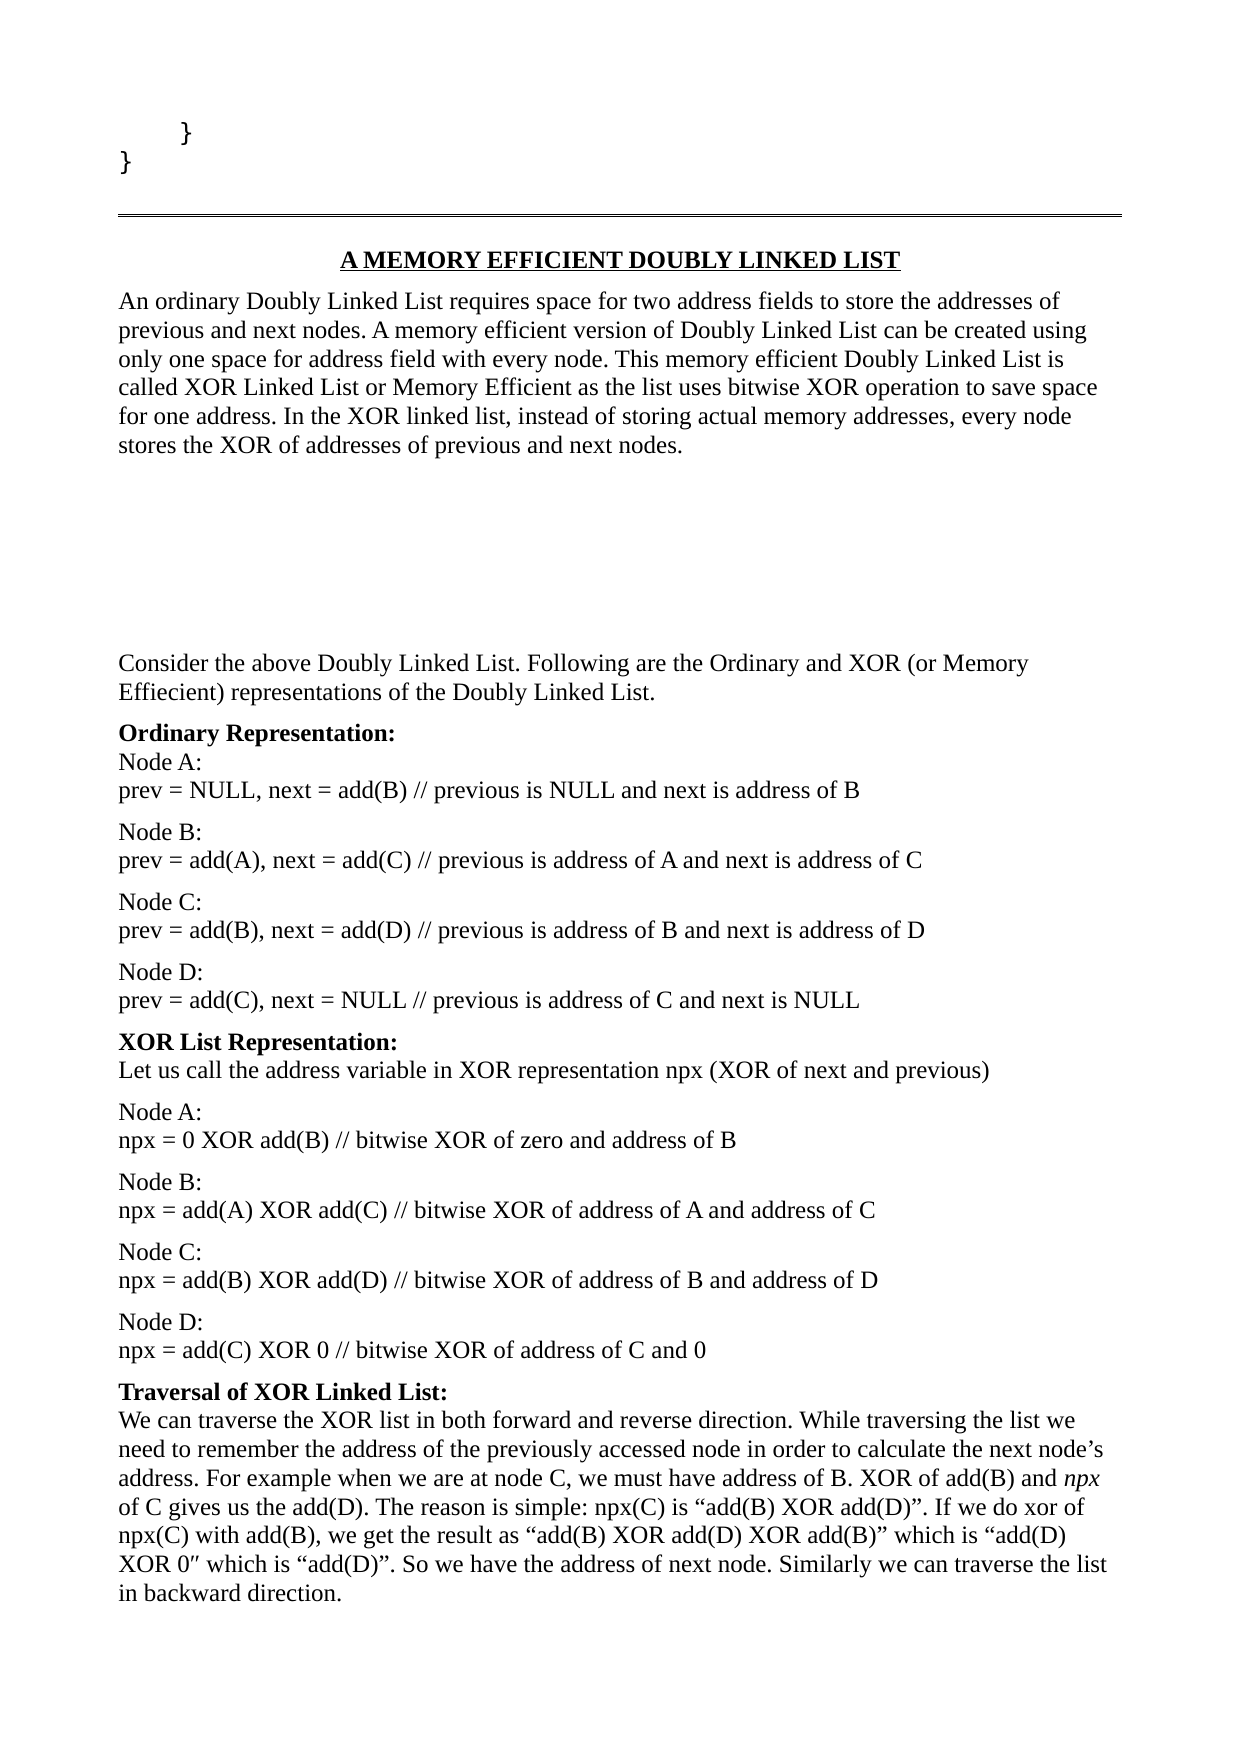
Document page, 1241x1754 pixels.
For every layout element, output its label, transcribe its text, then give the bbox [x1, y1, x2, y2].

text An ordinary Doubly Linked List requires space for two address fields to store the addresses of previous and next nodes. A memory efficient version of Doubly Linked List can be created using only one space for address field with every node. This memory efficient Doubly Linked List is called XOR Linked List or Memory Efficient as the list uses bitwise XOR operation to save space for one address. In the XOR linked list, instead of storing actual memory addresses, every node stores the XOR of addresses of previous and next nodes. [118, 286, 1122, 459]
text Node B: prev = add(A), next = add(C) // previous is address of A and next is address of C [118, 817, 1122, 874]
text Node C: prev = add(B), next = add(D) // previous is address of B and next is address of D [118, 887, 1122, 944]
table_header } } [118, 118, 1063, 176]
text Node D: prev = add(C), next = NULL // previous is address of C and next is NULL [118, 957, 1122, 1014]
text Consider the above Doubly Linked List. Following are the Ordinary and XOR (or Memory Effiecient) representations of the Doubly Linked List. [118, 648, 1122, 705]
text Node B: npx = add(A) XOR add(C) // bitwise XOR of address of A and address of C [118, 1167, 1122, 1224]
text Node C: npx = add(B) XOR add(D) // bitwise XOR of address of B and address of D [118, 1237, 1122, 1294]
text XOR List Representation: Let us call the address variable in XOR representation npx (XOR of next and previous) [118, 1027, 1122, 1084]
text A MEMORY EFFICIENT DOUBLY LINKED LIST [118, 245, 1122, 274]
text Ordinary Representation: Node A: prev = NULL, next = add(B) // previous is NULL and next is address of B [118, 718, 1122, 804]
text Traversal of XOR Linked List: We can traverse the XOR list in both forward and reverse direction. While traversing the list we need to remember the address of the previously accessed node in order to calculate the next node’s address. For example when we are at node C, we must have address of B. XOR of add(B) and npx of C gives us the add(D). The reason is simple: npx(C) is “add(B) XOR add(D)”. If we do xor of npx(C) with add(B), we get the result as “add(B) XOR add(D) XOR add(B)” which is “add(D) XOR 0″ which is “add(D)”. So we have the address of next node. Similarly we can traverse the list in backward direction. [118, 1377, 1122, 1607]
text Node A: npx = 0 XOR add(B) // bitwise XOR of zero and address of B [118, 1097, 1122, 1154]
text Node D: npx = add(C) XOR 0 // bitwise XOR of address of C and 0 [118, 1307, 1122, 1364]
